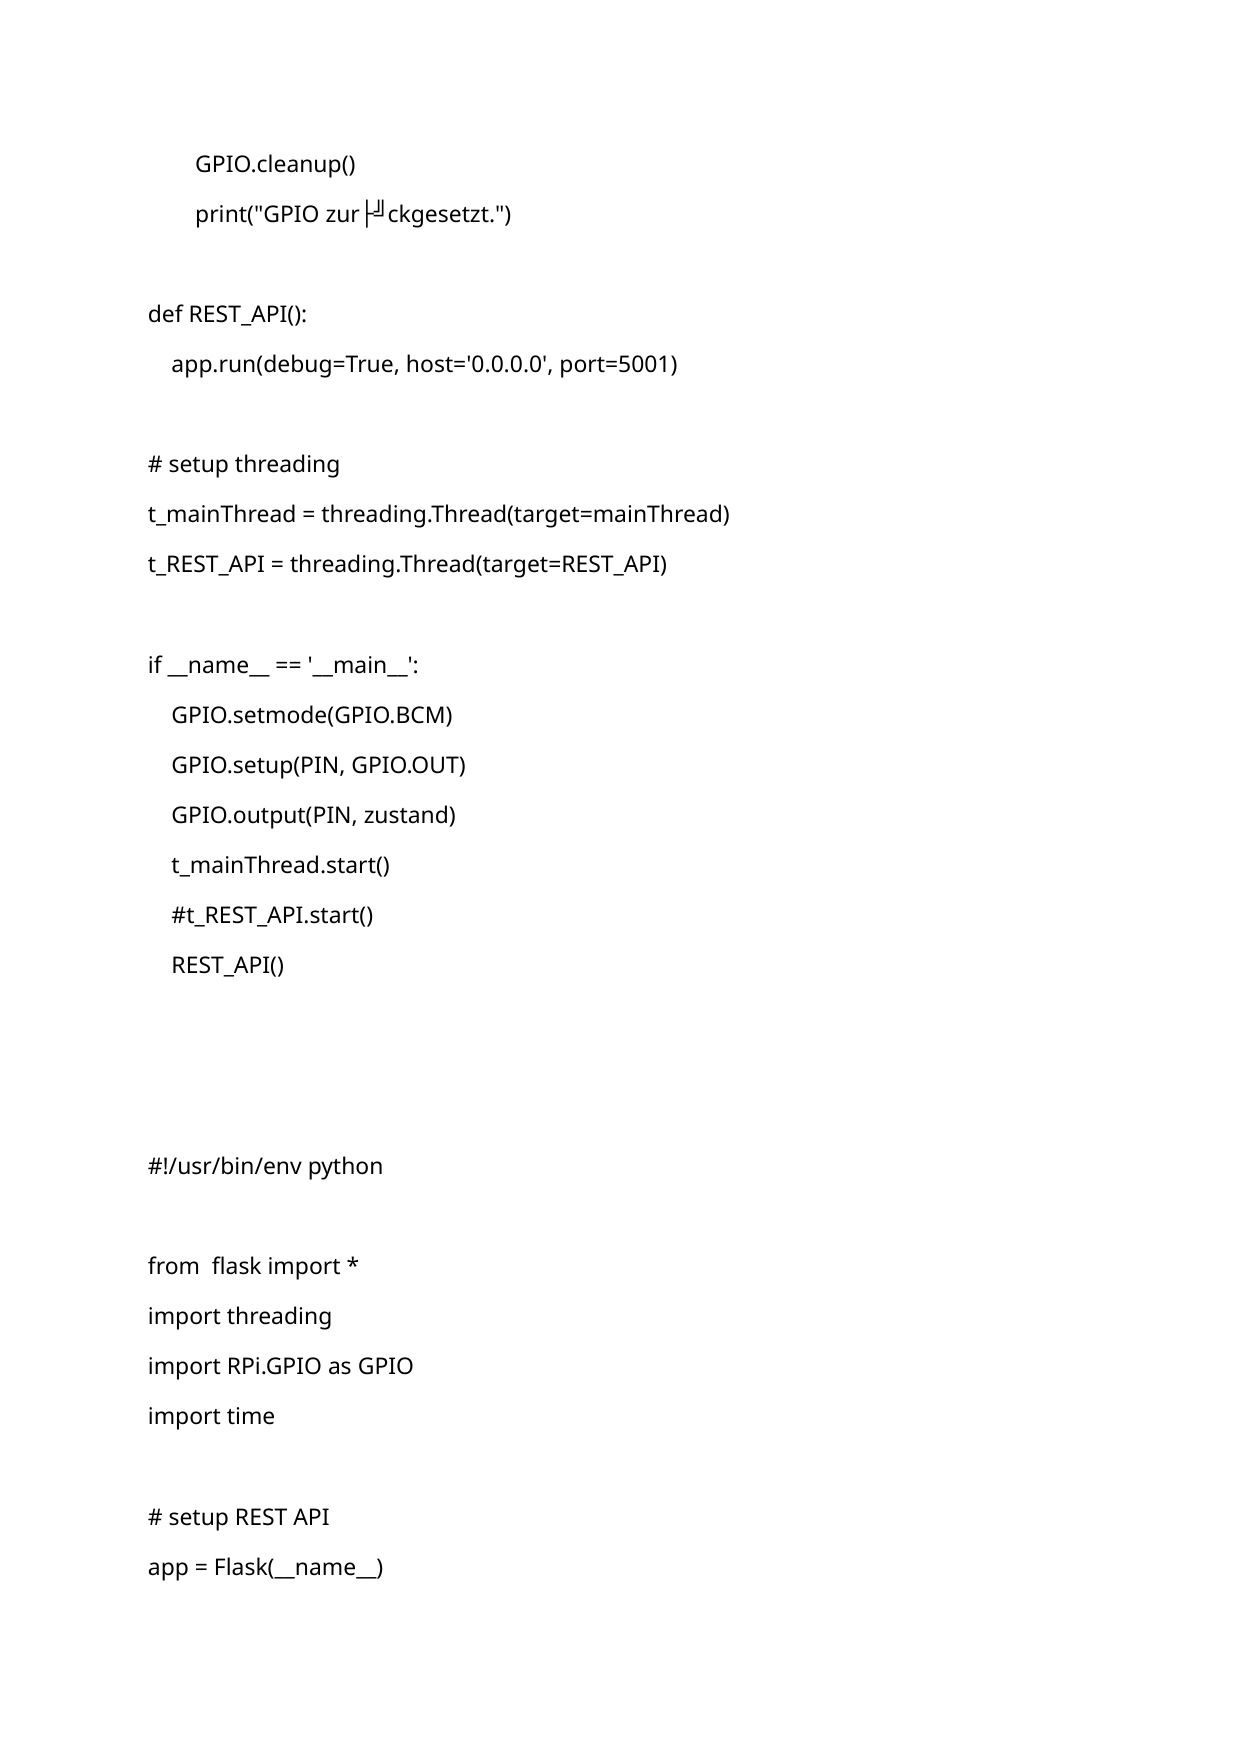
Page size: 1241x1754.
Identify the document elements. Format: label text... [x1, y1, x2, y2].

text from flask import * [148, 1250, 1093, 1281]
text GPIO.cleanup() [148, 148, 1093, 179]
text #t_REST_API.start() [148, 899, 1093, 930]
text # setup REST API [148, 1500, 1093, 1532]
text t_REST_API = threading.Thread(target=REST_API) [148, 548, 1093, 580]
text app = Flask(__name__) [148, 1551, 1093, 1582]
text import threading [148, 1300, 1093, 1331]
text t_mainThread.start() [148, 849, 1093, 880]
text t_mainThread = threading.Thread(target=mainThread) [148, 498, 1093, 529]
text app.run(debug=True, host='0.0.0.0', port=5001) [148, 348, 1093, 379]
text GPIO.setmode(GPIO.BCM) [148, 699, 1093, 730]
text # setup threading [148, 448, 1093, 479]
text #!/usr/bin/env python [148, 1150, 1093, 1181]
text print("GPIO zur├╝ckgesetzt.") [148, 198, 1093, 229]
text if __name__ == '__main__': [148, 649, 1093, 680]
text import RPi.GPIO as GPIO [148, 1350, 1093, 1381]
text import time [148, 1400, 1093, 1431]
text def REST_API(): [148, 298, 1093, 329]
text REST_API() [148, 949, 1093, 981]
text GPIO.output(PIN, zustand) [148, 799, 1093, 830]
text GPIO.setup(PIN, GPIO.OUT) [148, 749, 1093, 780]
